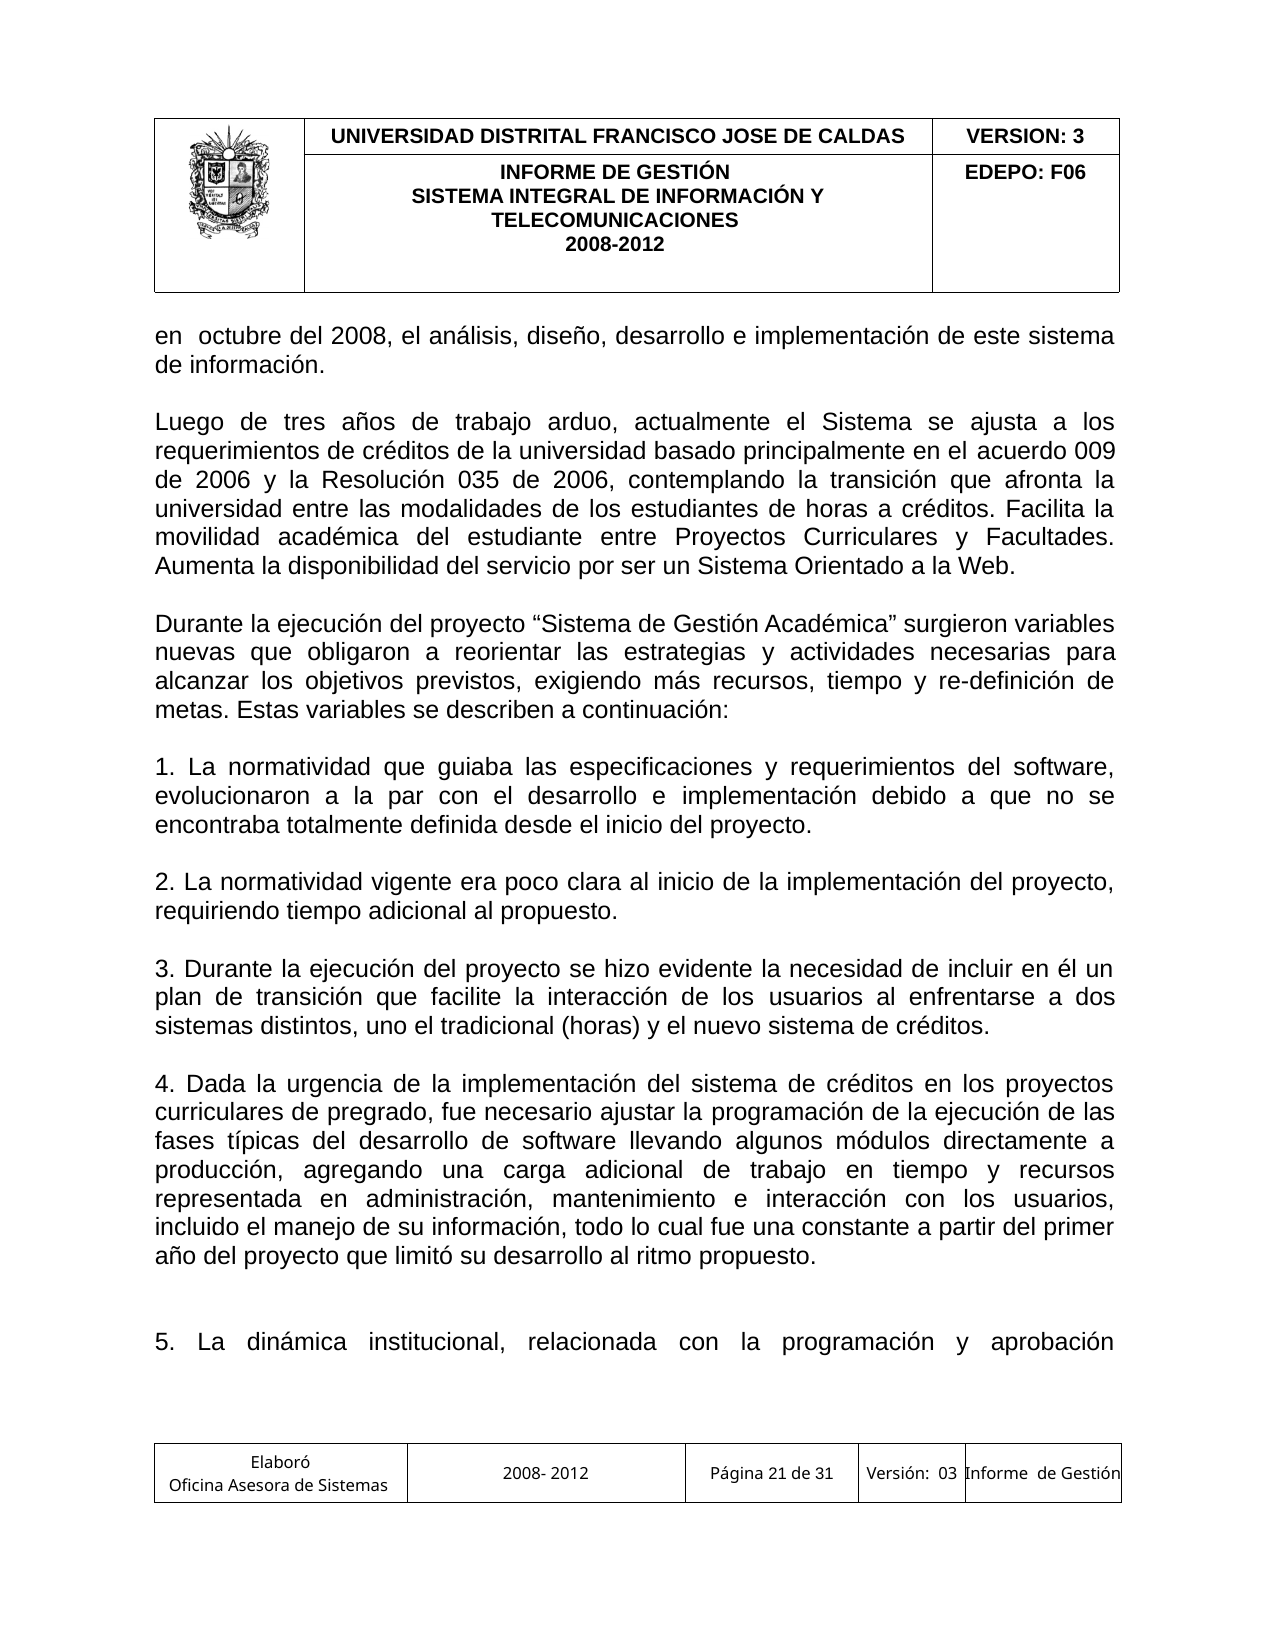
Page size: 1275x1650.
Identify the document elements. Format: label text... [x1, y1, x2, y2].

text Luego de tres años de trabajo arduo, actualmente el Sistema se ajusta a los requerimientos de créditos de la universidad basado principalmente en el acuerdo 009 de 2006 y la Resolución 035 de 2006, contemplando la transición que afronta la universidad entre las modalidades de los estudiantes de horas a créditos. Facilita la movilidad académica del estudiante entre Proyectos Curriculares y Facultades. Aumenta la disponibilidad del servicio por ser un Sistema Orientado a la Web. [154, 407, 1116, 580]
text 4. Dada la urgencia de la implementación del sistema de créditos en los proyectos curriculares de pregrado, fue necesario ajustar la programación de la ejecución de las fases típicas del desarrollo de software llevando algunos módulos directamente a producción, agregando una carga adicional de trabajo en tiempo y recursos representada en administración, mantenimiento e interacción con los usuarios, incluido el manejo de su información, todo lo cual fue una constante a partir del primer año del proyecto que limitó su desarrollo al ritmo propuesto. [154, 1068, 1116, 1270]
text Durante la ejecución del proyecto “Sistema de Gestión Académica” surgieron variables nuevas que obligaron a reorientar las estrategias y actividades necesarias para alcanzar los objetivos previstos, exigiendo más recursos, tiempo y re-definición de metas. Estas variables se describen a continuación: [154, 608, 1116, 723]
text en octubre del 2008, el análisis, diseño, desarrollo e implementación de este sistema de información. [154, 321, 1116, 378]
text 2. La normatividad vigente era poco clara al inicio de la implementación del proyecto, requiriendo tiempo adicional al propuesto. [154, 867, 1116, 925]
picture [188, 124, 270, 239]
text 5. La dinámica institucional, relacionada con la programación y aprobación [154, 1327, 1116, 1356]
text 1. La normatividad que guiaba las especificaciones y requerimientos del software, evolucionaron a la par con el desarrollo e implementación debido a que no se encontraba totalmente definida desde el inicio del proyecto. [154, 752, 1116, 838]
text 3. Durante la ejecución del proyecto se hizo evidente la necesidad de incluir en él un plan de transición que facilite la interacción de los usuarios al enfrentarse a dos sistemas distintos, uno el tradicional (horas) y el nuevo sistema de créditos. [154, 953, 1116, 1040]
